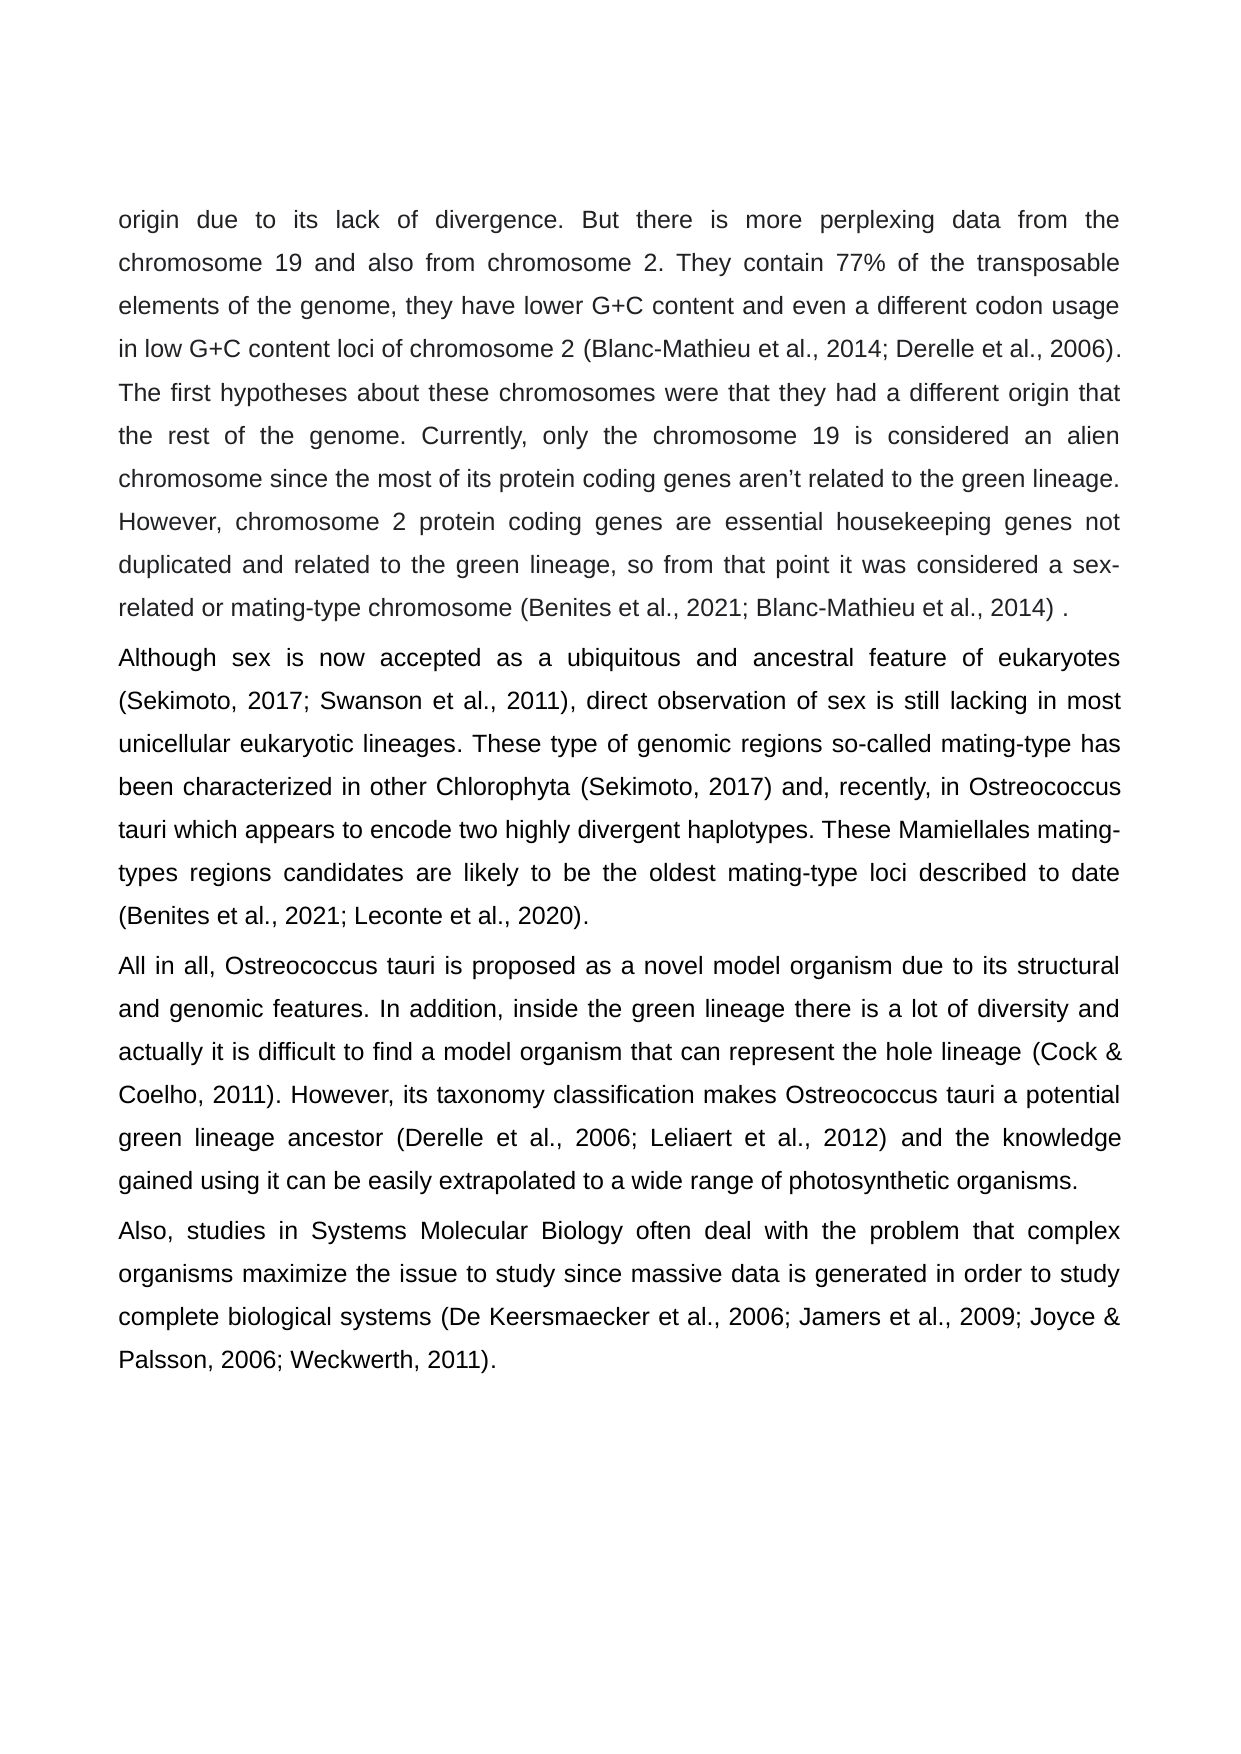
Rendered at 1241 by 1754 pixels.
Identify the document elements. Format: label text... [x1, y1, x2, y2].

text All in all, Ostreococcus tauri is proposed as a novel model organism due to its structural and genomic features. In addition, inside the green lineage there is a lot of diversity and actually it is difficult to find a model organism that can represent the hole lineage (Cock & Coelho, 2011)⁠. However, its taxonomy classification makes Ostreococcus tauri a potential green lineage ancestor (Derelle et al., 2006; Leliaert et al., 2012)⁠ and the knowledge gained using it can be easily extrapolated to a wide range of photosynthetic organisms. [118, 951, 1122, 1195]
text origin due to its lack of divergence. But there is more perplexing data from the chromosome 19 and also from chromosome 2. They contain 77% of the transposable elements of the genome, they have lower G+C content and even a different codon usage in low G+C content loci of chromosome 2 (Blanc-Mathieu et al., 2014; Derelle et al., 2006)⁠. The first hypotheses about these chromosomes were that they had a different origin that the rest of the genome. Currently, only the chromosome 19 is considered an alien chromosome since the most of its protein coding genes aren’t related to the green lineage. However, chromosome 2 protein coding genes are essential housekeeping genes not duplicated and related to the green lineage, so from that point it was considered a sex-related or mating-type chromosome (Benites et al., 2021; Blanc-Mathieu et al., 2014)⁠ . [118, 205, 1122, 622]
text Although sex is now accepted as a ubiquitous and ancestral feature of eukaryotes (Sekimoto, 2017; Swanson et al., 2011)⁠, direct observation of sex is still lacking in most unicellular eukaryotic lineages. These type of genomic regions so-called mating-type has been characterized in other Chlorophyta (Sekimoto, 2017)⁠ and, recently, in Ostreococcus tauri which appears to encode two highly divergent haplotypes. These Mamiellales mating-types regions candidates are likely to be the oldest mating-type loci described to date (Benites et al., 2021; Leconte et al., 2020)⁠. [118, 643, 1122, 930]
text Also, studies in Systems Molecular Biology often deal with the problem that complex organisms maximize the issue to study since massive data is generated in order to study complete biological systems (De Keersmaecker et al., 2006; Jamers et al., 2009; Joyce & Palsson, 2006; Weckwerth, 2011)⁠. [118, 1216, 1122, 1374]
